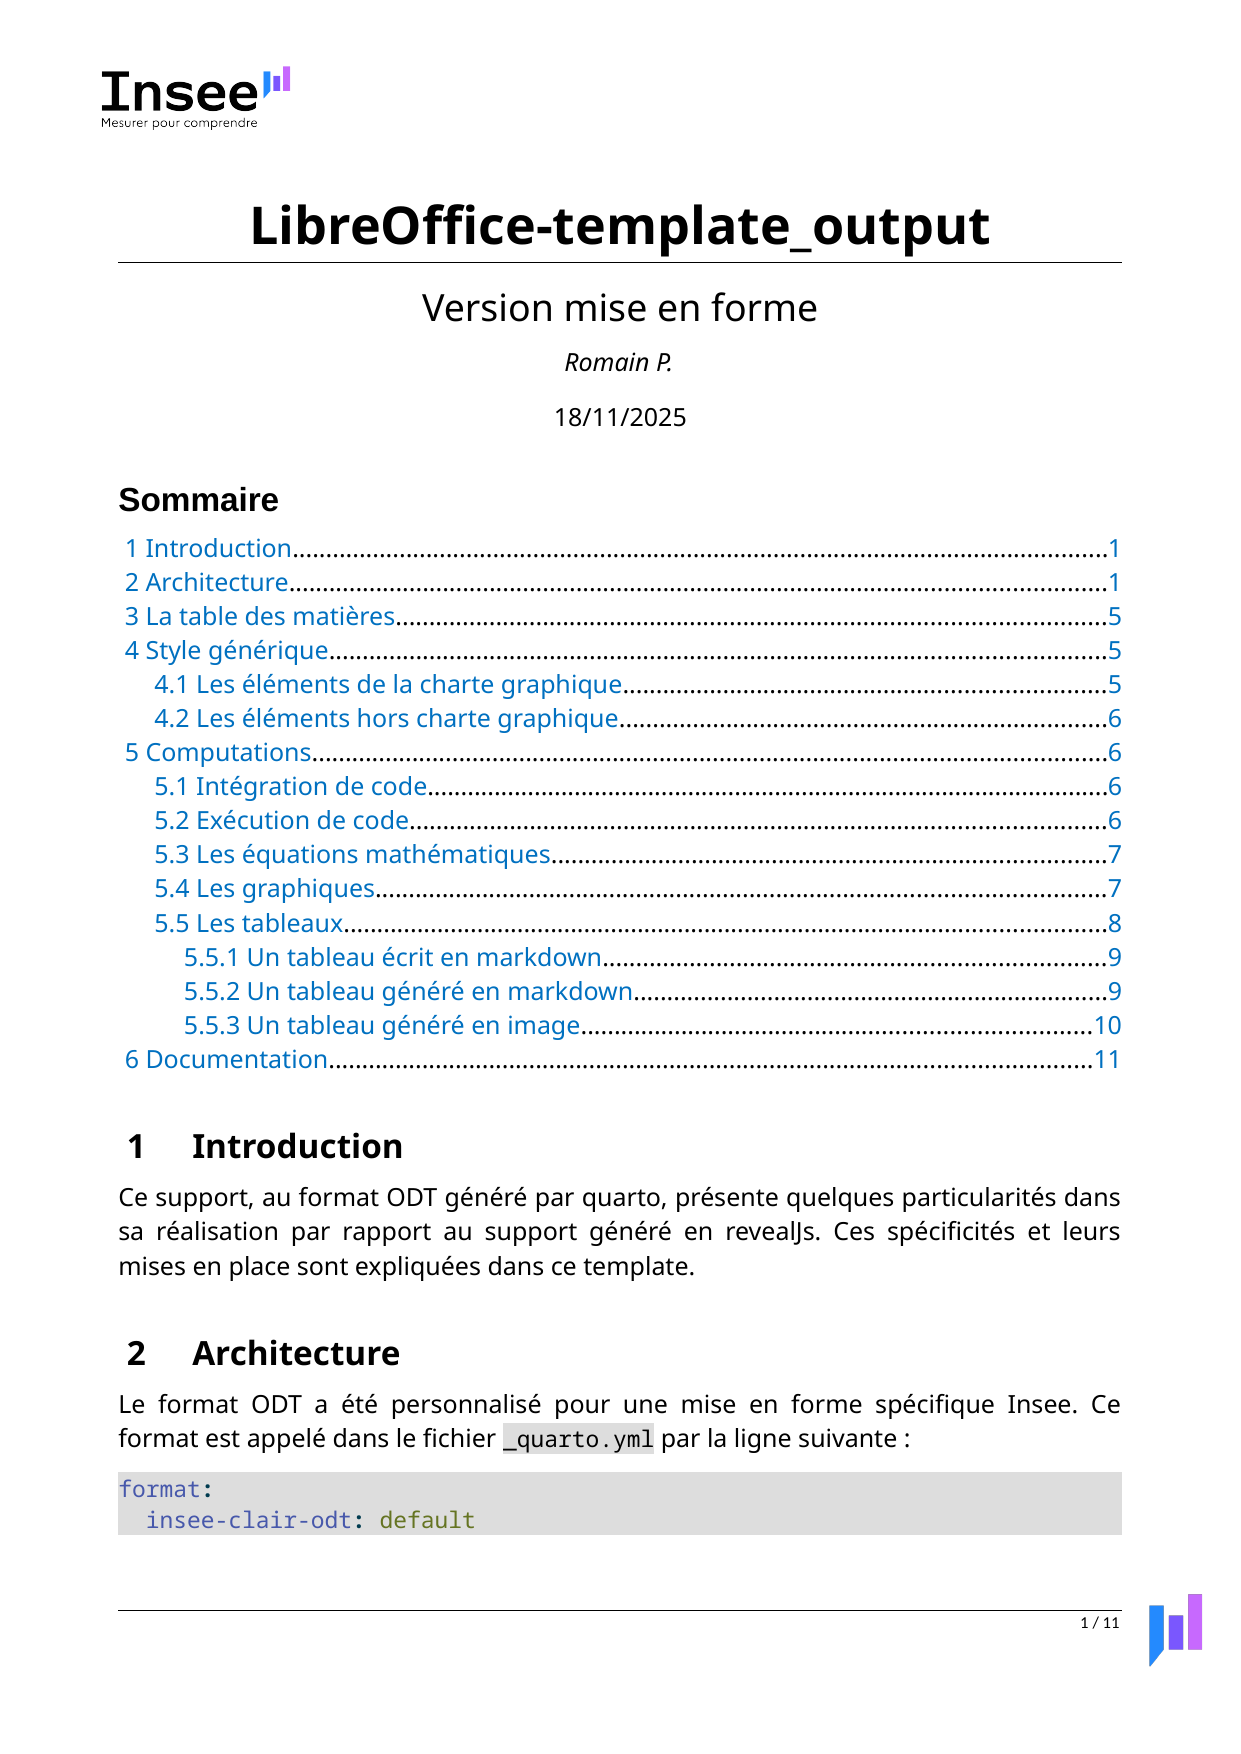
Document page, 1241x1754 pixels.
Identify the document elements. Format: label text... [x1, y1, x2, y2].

text 5 Computations 6 [118, 735, 1122, 769]
text Ce support, au format ODT généré par quarto, présente quelques particularités dans sa réalisation par rapport au support généré en revealJs. Ces spécificités et leurs mises en place sont expliquées dans ce template. [118, 1180, 1122, 1282]
text 5.5.3 Un tableau généré en image 10 [177, 1007, 1122, 1041]
text 5.5.2 Un tableau généré en markdown 9 [177, 973, 1122, 1007]
text format: [118, 1472, 1122, 1504]
text 4.1 Les éléments de la charte graphique 5 [148, 667, 1122, 701]
picture [70, 40, 322, 159]
text 6 Documentation 11 [118, 1041, 1122, 1076]
text 5.1 Intégration de code 6 [148, 769, 1122, 803]
text 2 Architecture 1 [118, 564, 1122, 599]
text 18/11/2025 [687, 400, 1122, 434]
text 5.5.1 Un tableau écrit en markdown 9 [177, 939, 1122, 973]
subtitle Version mise en forme [118, 281, 1122, 332]
subtitle Architecture [118, 1329, 1122, 1375]
subtitle Introduction [118, 1123, 1122, 1168]
subtitle Sommaire [118, 479, 1122, 518]
text 4.2 Les éléments hors charte graphique 6 [148, 701, 1122, 735]
text Romain P. [118, 345, 1122, 379]
text 3 La table des matières 5 [118, 599, 1122, 633]
text 5.3 Les équations mathématiques 7 [148, 837, 1122, 871]
picture [1138, 1594, 1203, 1668]
text 4 Style générique 5 [118, 633, 1122, 667]
text 5.2 Exécution de code 6 [148, 803, 1122, 837]
text insee-clair-odt: default [118, 1504, 1122, 1535]
text 18/11/2025 [118, 400, 554, 434]
text 1 Introduction 1 [118, 531, 1122, 564]
text Le format ODT a été personnalisé pour une mise en forme spécifique Insee. Ce format est appelé dans le fichier _quarto.yml par la ligne suivante : [118, 1387, 1122, 1455]
text 5.5 Les tableaux 8 [148, 905, 1122, 939]
title LibreOffice-template_output [118, 186, 1122, 262]
text 5.4 Les graphiques 7 [148, 871, 1122, 905]
